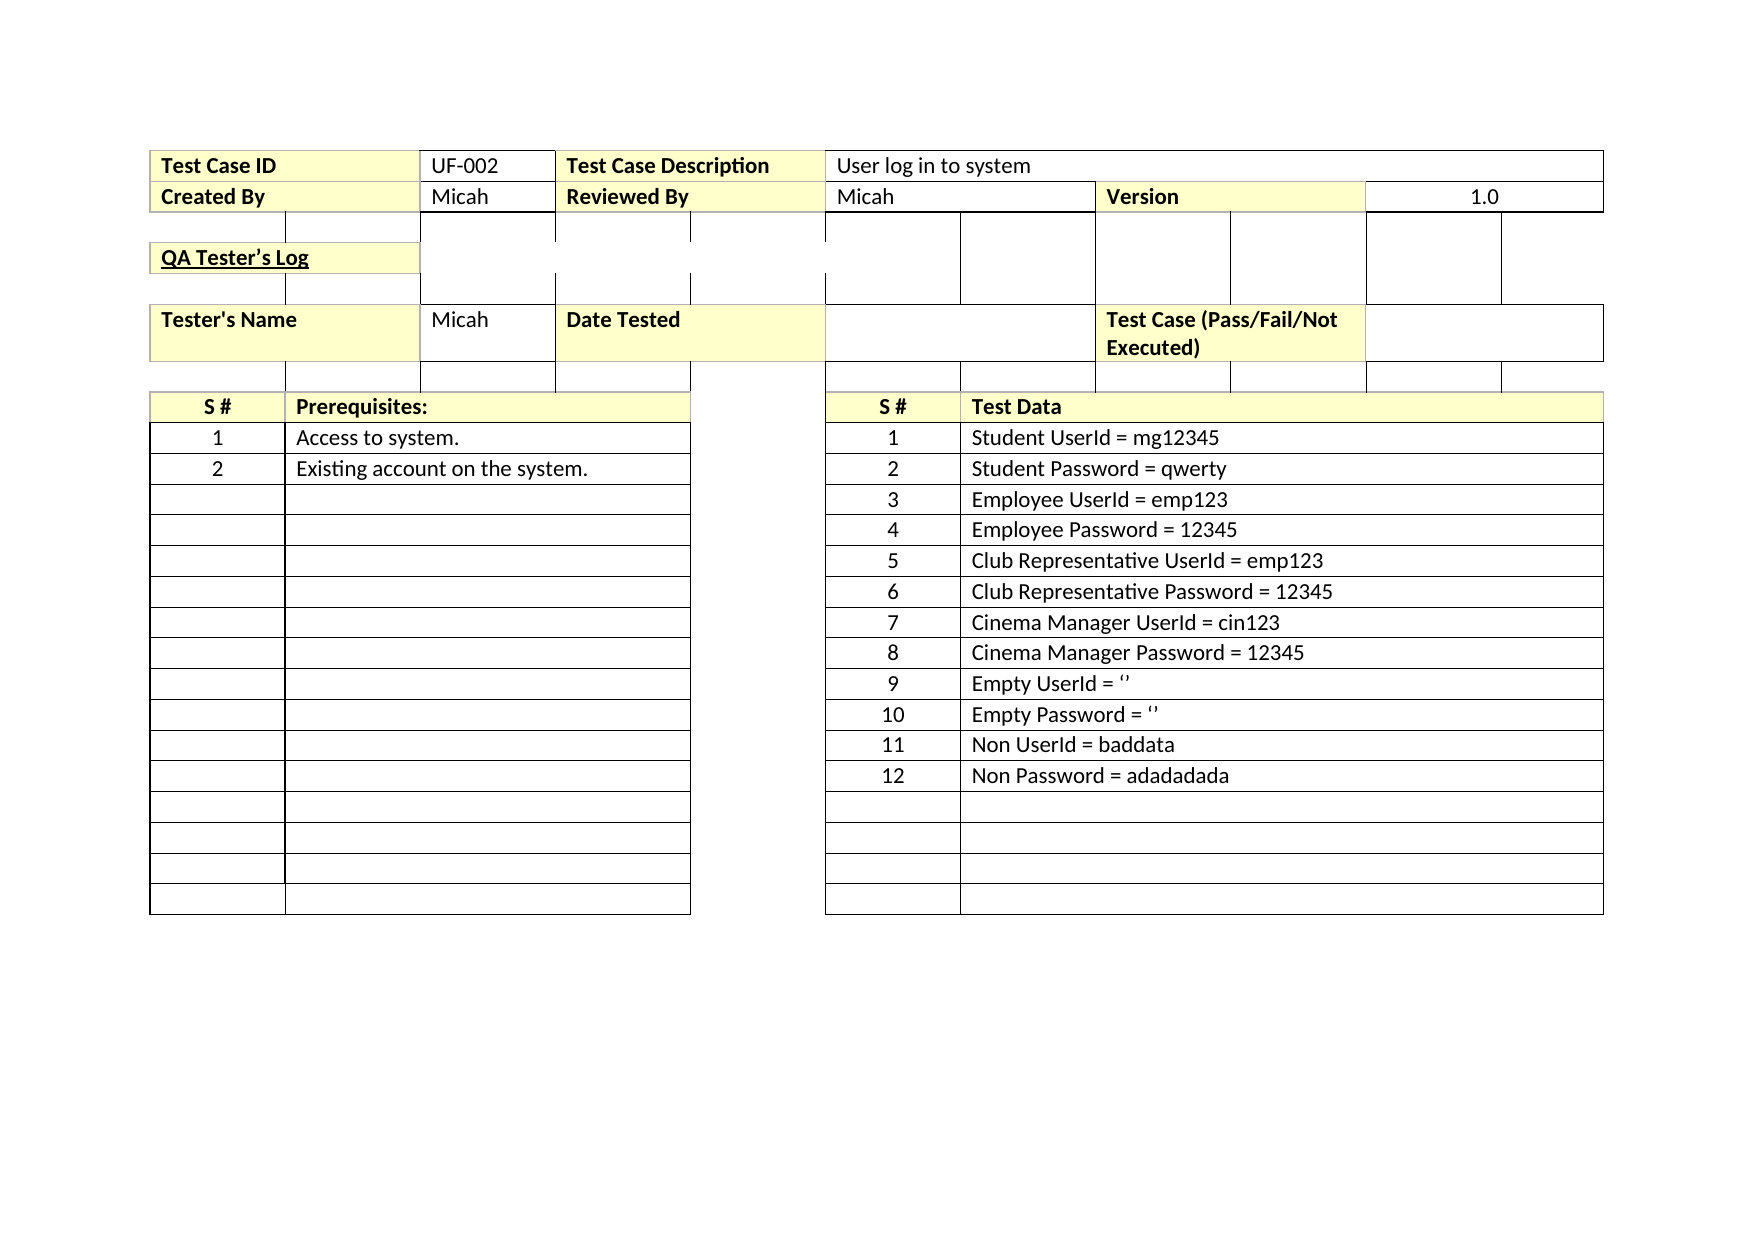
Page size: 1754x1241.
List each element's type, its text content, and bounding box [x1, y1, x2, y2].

table_cell [151, 577, 284, 607]
table_cell [421, 273, 555, 304]
table_cell [1502, 213, 1603, 242]
table_cell 1 [151, 423, 284, 453]
table_cell [286, 669, 690, 699]
table_cell [691, 453, 825, 484]
table_cell [691, 853, 825, 883]
table_cell Micah [421, 305, 555, 361]
table_cell QA Tester’s Log [151, 243, 419, 273]
table_cell Employee UserId = emp123 [961, 485, 1603, 514]
table_cell [691, 545, 825, 576]
table_cell 2 [151, 454, 284, 484]
table_cell [151, 546, 284, 576]
table_cell [691, 668, 825, 699]
table_cell 7 [826, 608, 960, 637]
table_cell [1096, 242, 1230, 273]
table_header UF-002 [421, 151, 555, 181]
table_cell [691, 791, 825, 822]
table_cell [691, 822, 825, 852]
table_cell [1502, 362, 1603, 391]
table_cell Existing account on the system. [286, 454, 690, 484]
table_cell Date Tested [556, 305, 825, 361]
table_cell [1231, 273, 1366, 304]
table_cell [151, 669, 284, 699]
table_cell [286, 731, 690, 760]
table_cell 6 [826, 577, 960, 607]
table_cell [691, 362, 825, 391]
table_header Test Case ID [151, 151, 419, 181]
table_cell [691, 391, 825, 422]
table_cell [150, 362, 285, 391]
table_cell S # [151, 393, 284, 422]
table_cell Test Data [961, 393, 1603, 422]
table_cell [691, 699, 825, 729]
table_cell [151, 792, 284, 822]
table_cell [1231, 362, 1366, 391]
table_cell [151, 854, 284, 883]
table_cell [826, 305, 1095, 361]
table_cell [286, 638, 690, 668]
table_cell Micah [421, 182, 555, 211]
table_cell [286, 884, 690, 914]
table_cell [961, 273, 1095, 304]
table_cell [1367, 273, 1501, 304]
table_cell 5 [826, 546, 960, 576]
table_cell [150, 213, 285, 242]
table_cell [286, 515, 690, 545]
table_cell [1502, 242, 1603, 273]
table_cell [691, 273, 825, 304]
table_cell [151, 761, 284, 791]
table_cell 10 [826, 700, 960, 729]
table_cell [826, 854, 960, 883]
table_cell [691, 883, 825, 914]
table_cell [151, 700, 284, 729]
table_cell [421, 213, 555, 242]
table_cell [286, 274, 420, 304]
table_cell [826, 273, 960, 304]
table_cell [691, 576, 825, 607]
table_cell Micah [826, 182, 1095, 211]
table_cell [961, 792, 1603, 822]
table_cell [1096, 362, 1230, 391]
table_cell [151, 823, 284, 852]
table_cell [1502, 273, 1603, 304]
table_cell [286, 608, 690, 637]
table_cell [151, 884, 285, 914]
table_cell [1096, 273, 1230, 304]
table_cell [286, 213, 420, 242]
table_cell [286, 362, 420, 391]
table_cell Non Password = adadadada [961, 761, 1603, 791]
table_cell [151, 608, 284, 637]
table_cell Version [1096, 182, 1365, 211]
table_cell [1366, 305, 1603, 361]
table_cell 9 [826, 669, 960, 699]
table_cell Club Representative Password = 12345 [961, 577, 1603, 607]
table_cell [150, 274, 285, 304]
table_cell [151, 485, 284, 514]
table_cell [691, 484, 825, 514]
table_header User log in to system [826, 151, 1603, 181]
table_cell [1367, 213, 1501, 242]
table_cell 11 [826, 731, 960, 760]
table_header Test Case Description [556, 151, 825, 181]
table_cell [556, 273, 690, 304]
table_cell [826, 362, 960, 391]
table_cell [421, 362, 555, 391]
table_cell 2 [826, 454, 960, 484]
table_cell [286, 700, 690, 729]
table_cell [691, 637, 825, 668]
table_cell [826, 823, 960, 852]
table_cell Club Representative UserId = emp123 [961, 546, 1603, 576]
table_cell Test Case (Pass/Fail/Not Executed) [1096, 305, 1365, 361]
table_cell [1367, 362, 1501, 391]
table_cell 4 [826, 515, 960, 545]
table_cell [826, 792, 960, 822]
table_cell 1 [826, 423, 960, 453]
table_cell [421, 242, 960, 273]
table_cell Employee Password = 12345 [961, 515, 1603, 545]
table_cell 12 [826, 761, 960, 791]
table_cell [961, 213, 1095, 242]
table_cell Empty UserId = ‘’ [961, 669, 1603, 699]
table_cell Student Password = qwerty [961, 454, 1603, 484]
table_cell [286, 546, 690, 576]
table_cell 8 [826, 638, 960, 668]
table_cell [826, 213, 960, 242]
table_cell [691, 422, 825, 453]
table_cell [1096, 213, 1230, 242]
table_cell [1231, 242, 1366, 273]
table_cell Non UserId = baddata [961, 731, 1603, 760]
table_cell Student UserId = mg12345 [961, 423, 1603, 453]
table_cell [1231, 213, 1366, 242]
table_cell Created By [151, 182, 419, 211]
table_cell [961, 854, 1603, 883]
table_cell [286, 761, 690, 791]
table_cell 3 [826, 485, 960, 514]
table_cell [961, 242, 1095, 273]
table_cell [961, 823, 1603, 852]
table_cell [961, 362, 1095, 391]
table_cell [286, 792, 690, 822]
table_cell [286, 485, 690, 514]
table_cell [1367, 242, 1501, 273]
table_cell [691, 607, 825, 637]
table_cell Empty Password = ‘’ [961, 700, 1603, 729]
table_cell Cinema Manager UserId = cin123 [961, 608, 1603, 637]
table_cell [691, 760, 825, 791]
table_cell [826, 884, 960, 914]
table_cell [286, 854, 690, 883]
table_cell Prerequisites: [286, 393, 690, 422]
table_cell Access to system. [286, 423, 690, 453]
table_cell [286, 577, 690, 607]
table_cell [556, 362, 690, 391]
table_cell [151, 515, 284, 545]
table_cell [691, 213, 825, 242]
table_cell Tester's Name [151, 305, 419, 361]
table_cell [151, 638, 284, 668]
table_cell [961, 884, 1603, 914]
table_cell [691, 514, 825, 545]
table_cell Reviewed By [556, 182, 825, 211]
table_cell [151, 731, 284, 760]
table_cell S # [826, 393, 960, 422]
table_cell [556, 213, 690, 242]
table_cell 1.0 [1366, 182, 1603, 211]
table_cell [691, 730, 825, 760]
table_cell [286, 823, 690, 852]
table_cell Cinema Manager Password = 12345 [961, 638, 1603, 668]
